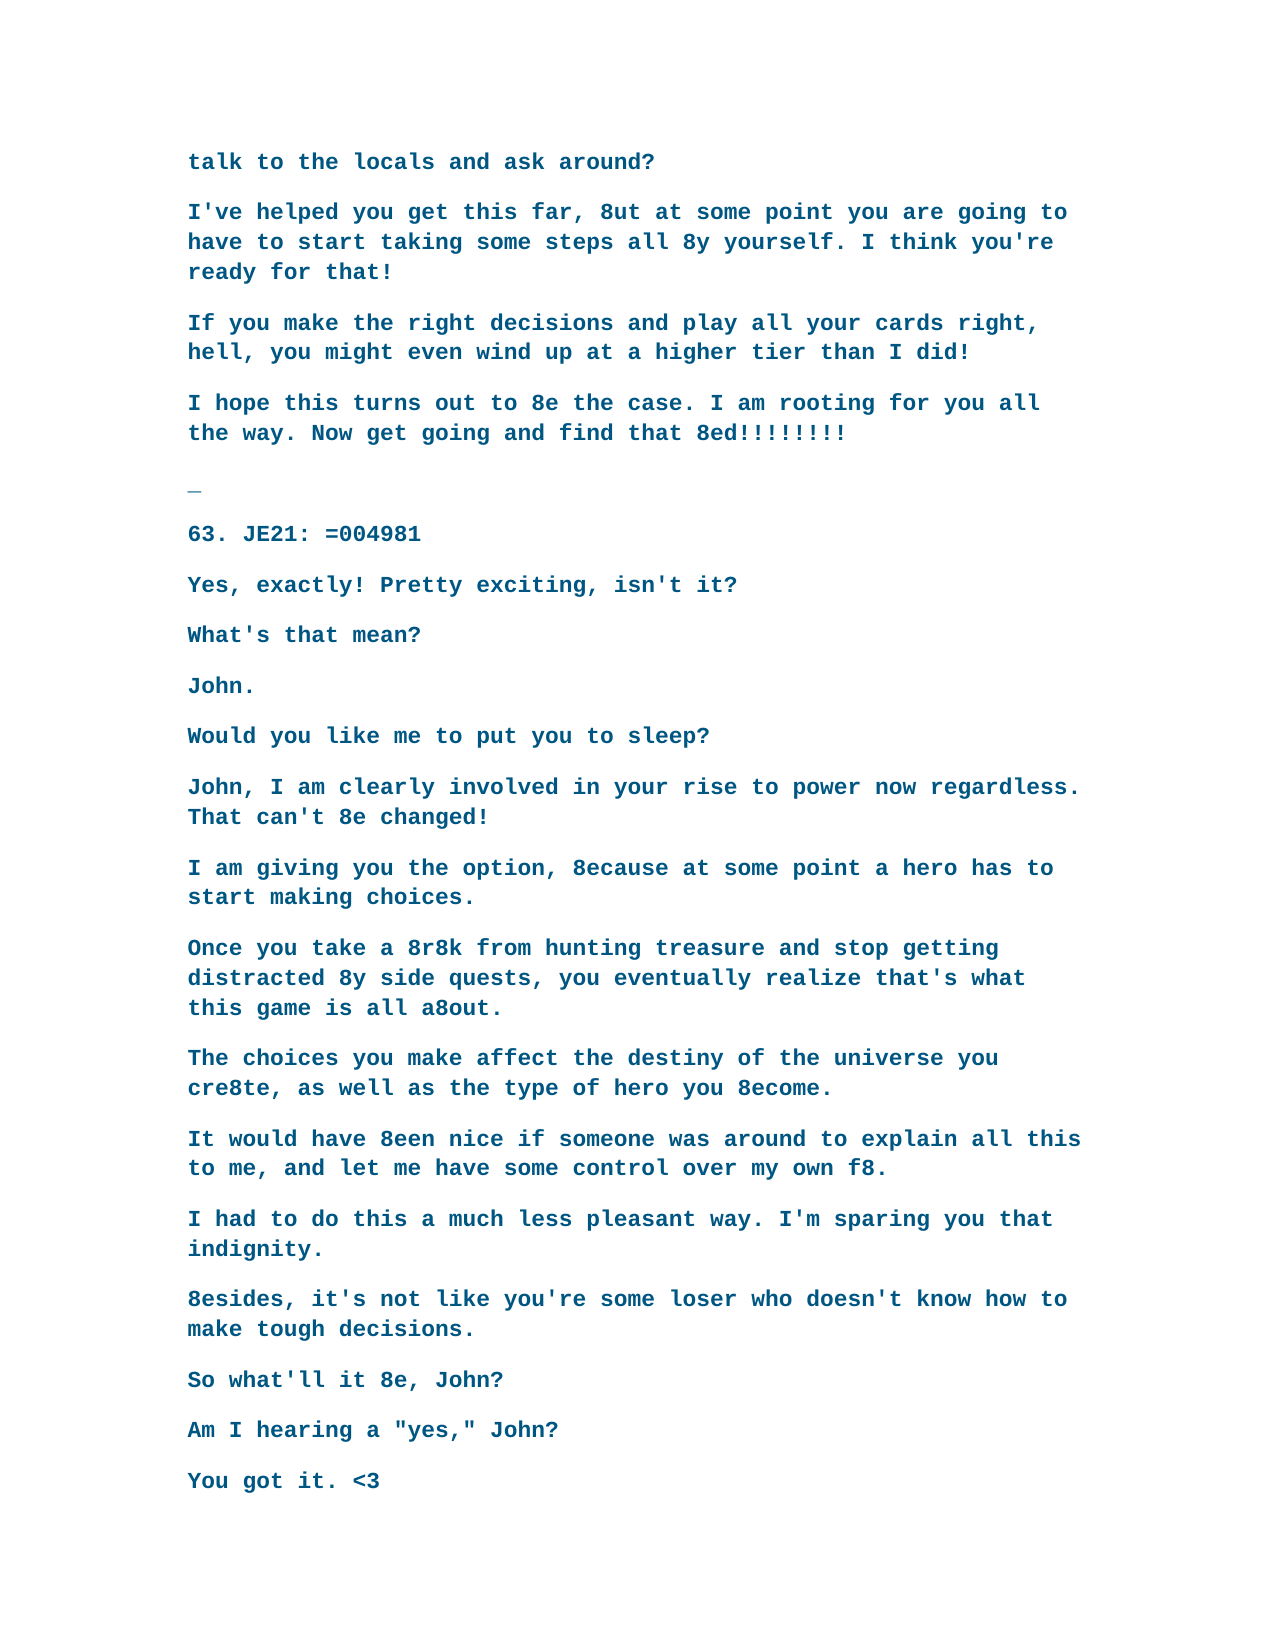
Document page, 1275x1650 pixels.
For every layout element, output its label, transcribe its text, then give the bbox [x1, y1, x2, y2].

text John. [187, 674, 1087, 700]
text _ [187, 472, 1087, 498]
text Yes, exactly! Pretty exciting, isn't it? [187, 573, 1087, 599]
text So what'll it 8e, John? [187, 1368, 1087, 1394]
text You got it. <3 [187, 1469, 1087, 1495]
text I've helped you get this far, 8ut at some point you are going to have to start taking some steps all 8y yourself. I think you're ready for that! [187, 201, 1087, 286]
text Would you like me to put you to sleep? [187, 725, 1087, 751]
text I am giving you the option, 8ecause at some point a hero has to start making choices. [187, 856, 1087, 912]
text talk to the locals and ask around? [187, 150, 1087, 176]
text If you make the right decisions and play all your cards right, hell, you might even wind up at a higher tier than I did! [187, 311, 1087, 367]
text 8esides, it's not like you're some loser who doesn't know how to make tough decisions. [187, 1288, 1087, 1343]
text I had to do this a much less pleasant way. I'm sparing you that indignity. [187, 1207, 1087, 1263]
text John, I am clearly involved in your rise to power now regardless. That can't 8e changed! [187, 775, 1087, 831]
text Am I hearing a "yes," John? [187, 1419, 1087, 1445]
text 63. JE21: =004981 [187, 522, 1087, 548]
text What's that mean? [187, 623, 1087, 649]
text Once you take a 8r8k from hunting treasure and stop getting distracted 8y side quests, you eventually realize that's what this game is all a8out. [187, 936, 1087, 1022]
text It would have 8een nice if someone was around to explain all this to me, and let me have some control over my own f8. [187, 1127, 1087, 1183]
text I hope this turns out to 8e the case. I am rooting for you all the way. Now get going and find that 8ed!!!!!!!! [187, 391, 1087, 447]
text The choices you make affect the destiny of the universe you cre8te, as well as the type of hero you 8ecome. [187, 1046, 1087, 1102]
